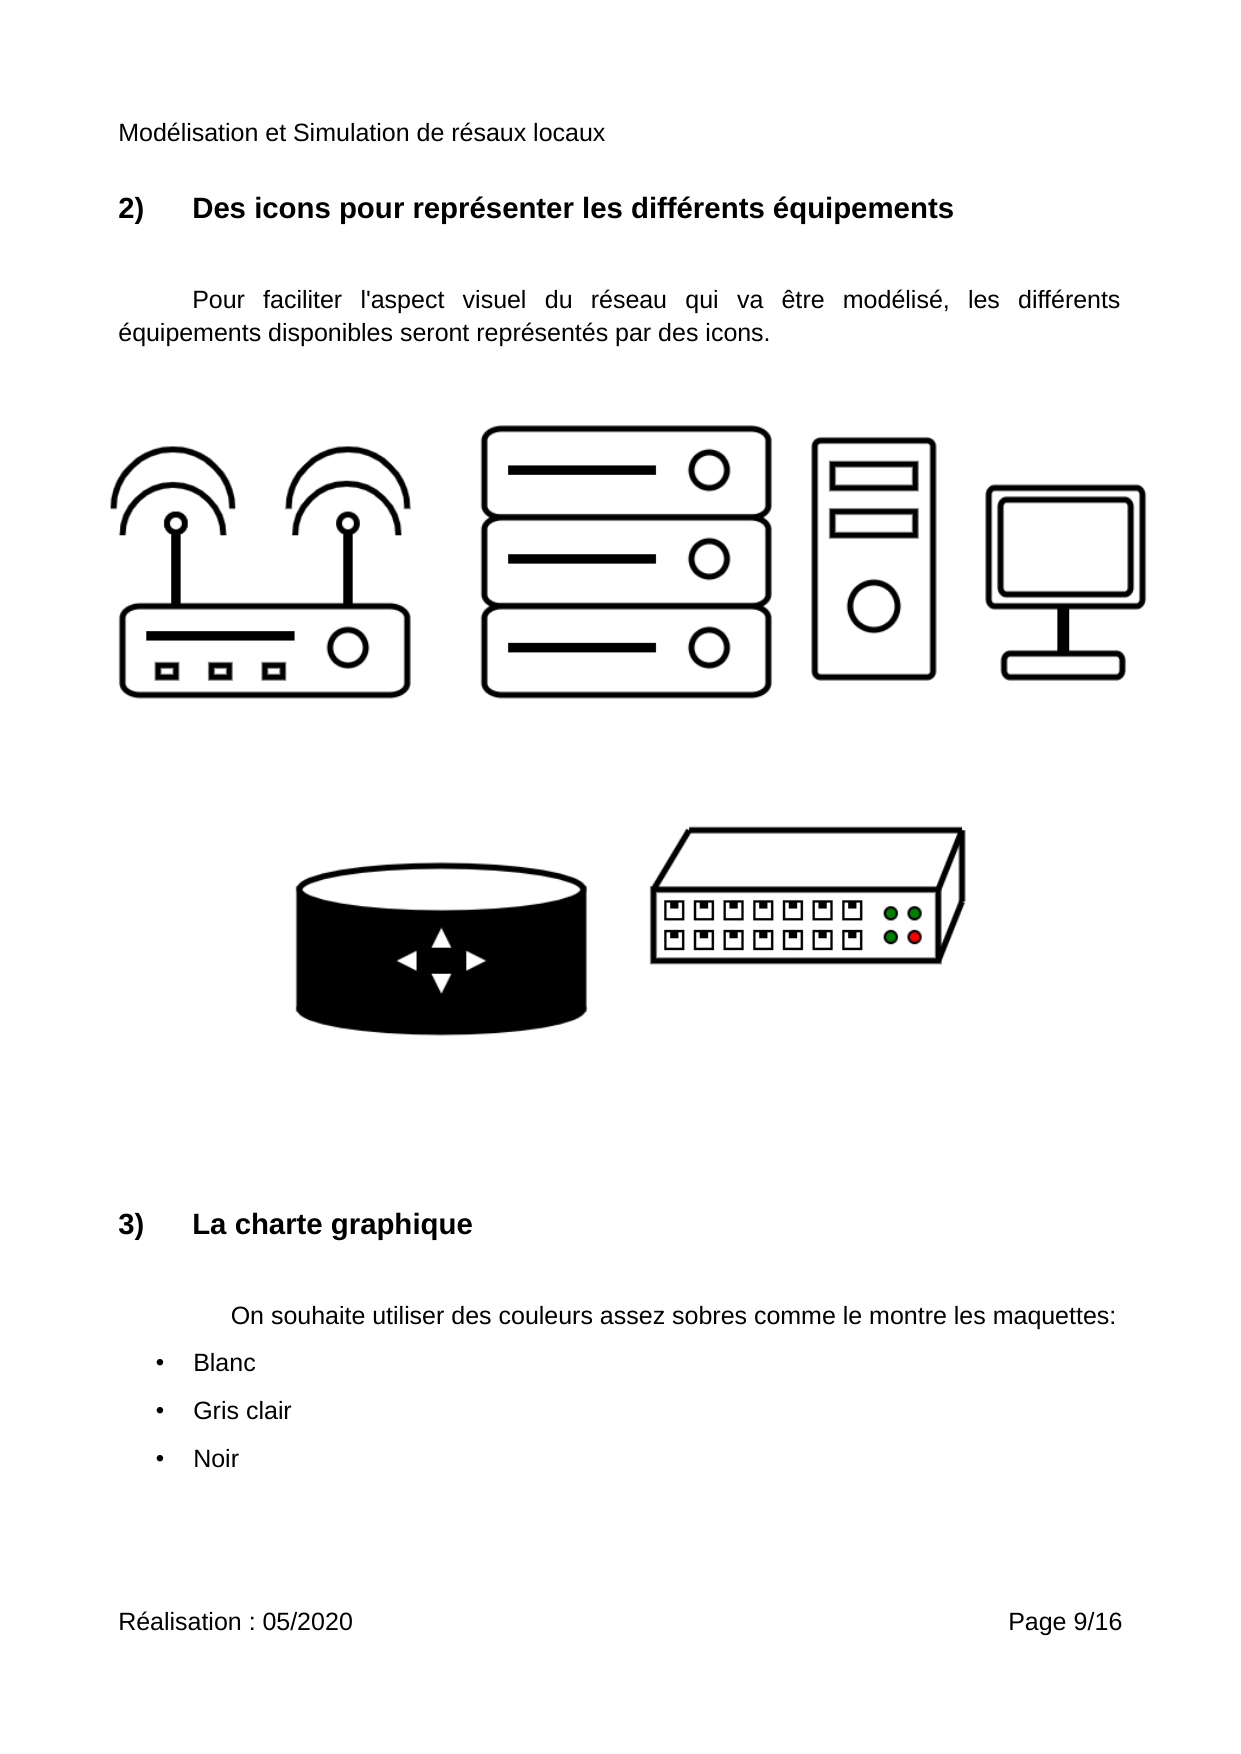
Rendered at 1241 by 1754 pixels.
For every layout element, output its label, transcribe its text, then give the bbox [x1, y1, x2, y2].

list Noir [156, 1444, 1122, 1472]
picture [87, 417, 1158, 1127]
subtitle La charte graphique [118, 1207, 1122, 1241]
list Blanc [156, 1348, 1122, 1377]
subtitle Des icons pour représenter les différents équipements [118, 191, 1122, 225]
list On souhaite utiliser des couleurs assez sobres comme le montre les maquettes: [193, 1301, 1122, 1329]
text Pour faciliter l'aspect visuel du réseau qui va être modélisé, les différents équipements disponibles seront représentés par des icons. [118, 285, 1122, 347]
list Gris clair [156, 1396, 1122, 1425]
